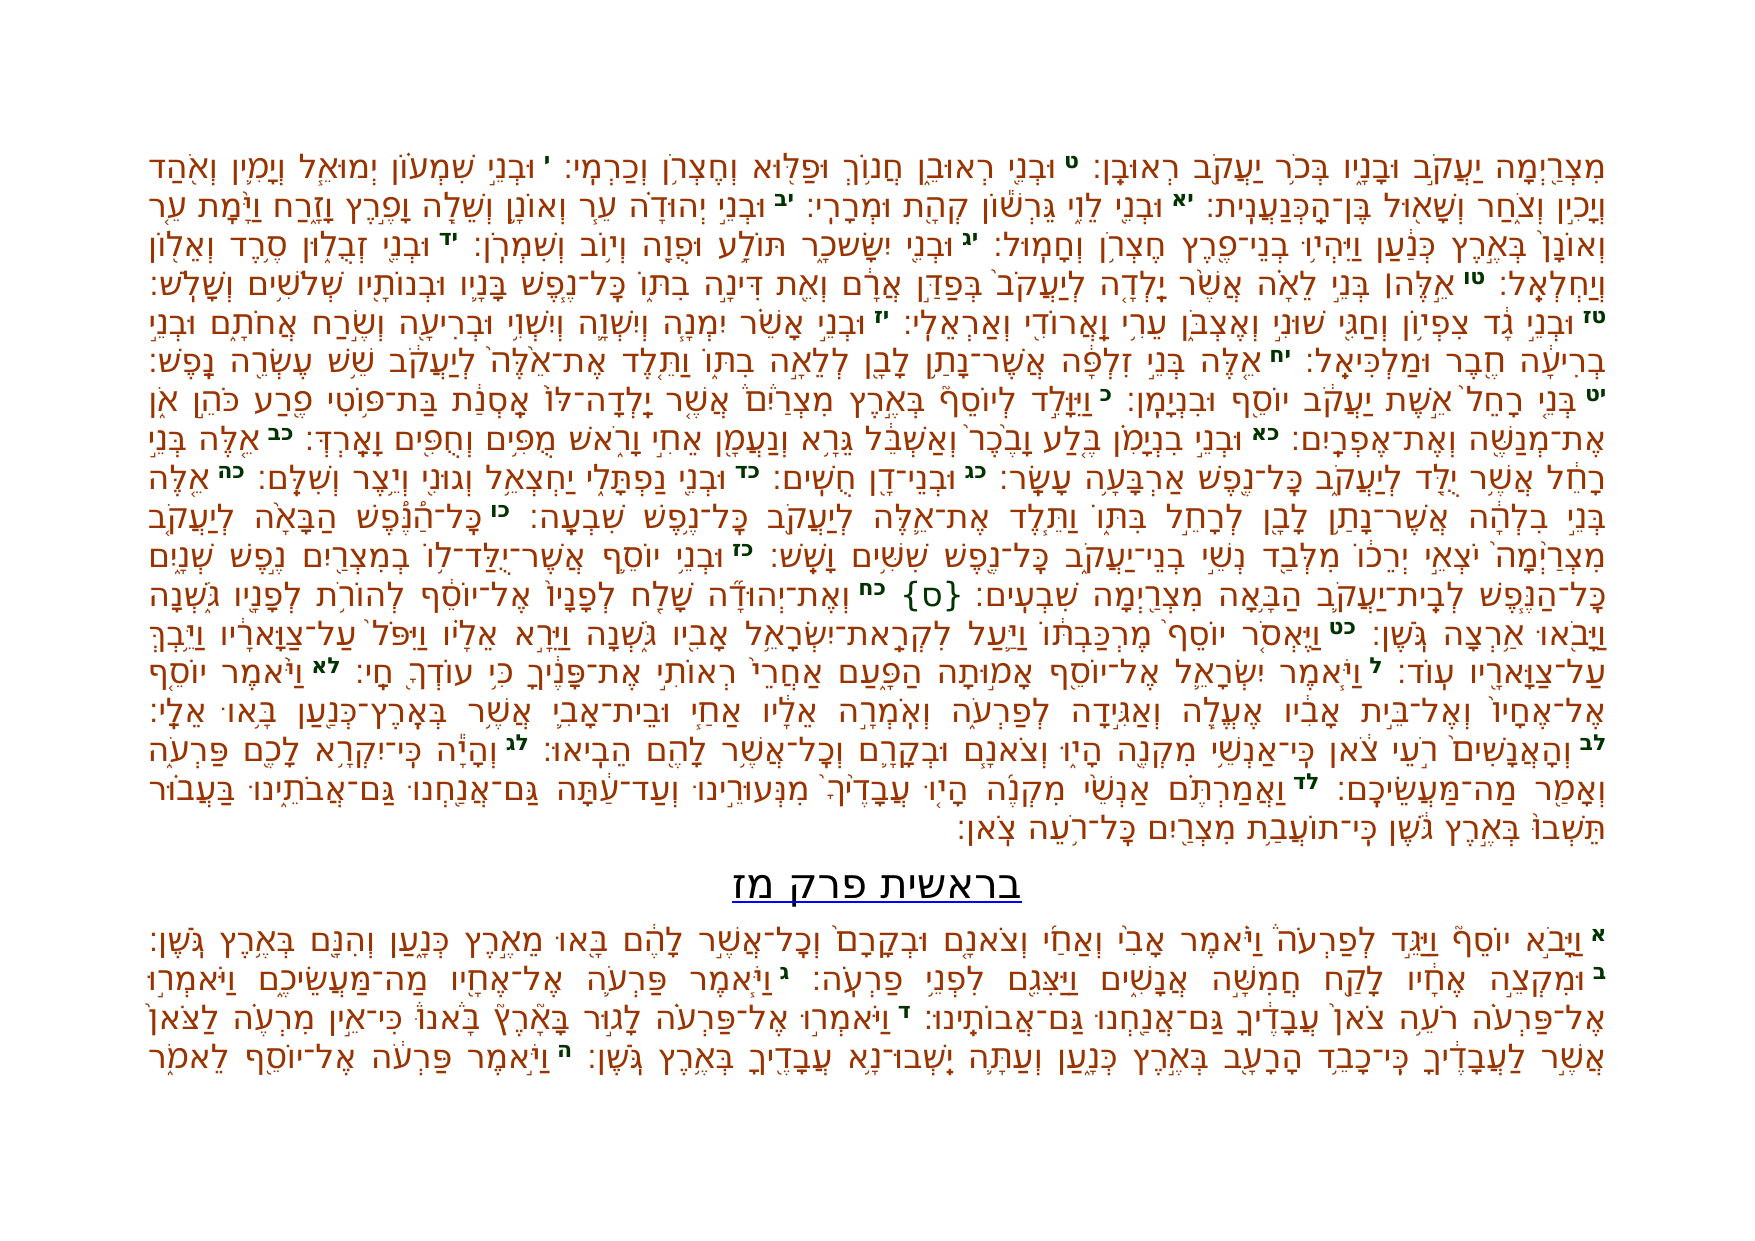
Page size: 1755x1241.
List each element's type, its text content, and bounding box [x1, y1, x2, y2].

text מִצְרַ֖יְמָה יַעֲקֹ֣ב וּבָנָ֑יו בְּכֹ֥ר יַעֲקֹ֖ב רְאוּבֵֽן׃ ט וּבְנֵ֖י רְאוּבֵ֑ן חֲנ֥וֹךְ וּפַלּ֖וּא וְחֶצְרֹ֥ן וְכַרְמִֽי׃ י וּבְנֵ֣י שִׁמְע֗וֹן יְמוּאֵ֧ל וְיָמִ֛ין וְאֹ֖הַד וְיָכִ֣ין וְצֹ֑חַר וְשָׁא֖וּל בֶּן־הַֽכְּנַעֲנִֽית׃ יא וּבְנֵ֖י לֵוִ֑י גֵּרְשׁ֕וֹן קְהָ֖ת וּמְרָרִֽי׃ יב וּבְנֵ֣י יְהוּדָ֗ה עֵ֧ר וְאוֹנָ֛ן וְשֵׁלָ֖ה וָפֶ֣רֶץ וָזָ֑רַח וַיָּ֨מׇת עֵ֤ר וְאוֹנָן֙ בְּאֶ֣רֶץ כְּנַ֔עַן וַיִּהְי֥וּ בְנֵי־פֶ֖רֶץ חֶצְרֹ֥ן וְחָמֽוּל׃ יג וּבְנֵ֖י יִשָּׂשכָ֑ר תּוֹלָ֥ע וּפֻוָ֖ה וְי֥וֹב וְשִׁמְרֹֽן׃ יד וּבְנֵ֖י זְבֻל֑וּן סֶ֥רֶד וְאֵל֖וֹן וְיַחְלְאֵֽל׃ טו אֵ֣לֶּה׀ בְּנֵ֣י לֵאָ֗ה אֲשֶׁ֨ר יָֽלְדָ֤ה לְיַעֲקֹב֙ בְּפַדַּ֣ן אֲרָ֔ם וְאֵ֖ת דִּינָ֣ה בִתּ֑וֹ כׇּל־נֶ֧פֶשׁ בָּנָ֛יו וּבְנוֹתָ֖יו שְׁלֹשִׁ֥ים וְשָׁלֹֽשׁ׃ טז וּבְנֵ֣י גָ֔ד צִפְי֥וֹן וְחַגִּ֖י שׁוּנִ֣י וְאֶצְבֹּ֑ן עֵרִ֥י וַֽאֲרוֹדִ֖י וְאַרְאֵלִֽי׃ יז וּבְנֵ֣י אָשֵׁ֗ר יִמְנָ֧ה וְיִשְׁוָ֛ה וְיִשְׁוִ֥י וּבְרִיעָ֖ה וְשֶׂ֣רַח אֲחֹתָ֑ם וּבְנֵ֣י בְרִיעָ֔ה חֶ֖בֶר וּמַלְכִּיאֵֽל׃ יח אֵ֚לֶּה בְּנֵ֣י זִלְפָּ֔ה אֲשֶׁר־נָתַ֥ן לָבָ֖ן לְלֵאָ֣ה בִתּ֑וֹ וַתֵּ֤לֶד אֶת־אֵ֙לֶּה֙ לְיַעֲקֹ֔ב שֵׁ֥שׁ עֶשְׂרֵ֖ה נָֽפֶשׁ׃ יט בְּנֵ֤י רָחֵל֙ אֵ֣שֶׁת יַעֲקֹ֔ב יוֹסֵ֖ף וּבִנְיָמִֽן׃ כ וַיִּוָּלֵ֣ד לְיוֹסֵף֮ בְּאֶ֣רֶץ מִצְרַ֒יִם֒ אֲשֶׁ֤ר יָֽלְדָה־לּוֹ֙ אָֽסְנַ֔ת בַּת־פּ֥וֹטִי פֶ֖רַע כֹּהֵ֣ן אֹ֑ן אֶת־מְנַשֶּׁ֖ה וְאֶת־אֶפְרָֽיִם׃ כא וּבְנֵ֣י בִנְיָמִ֗ן בֶּ֤לַע וָבֶ֙כֶר֙ וְאַשְׁבֵּ֔ל גֵּרָ֥א וְנַעֲמָ֖ן אֵחִ֣י וָרֹ֑אשׁ מֻפִּ֥ים וְחֻפִּ֖ים וָאָֽרְדְּ׃ כב אֵ֚לֶּה בְּנֵ֣י רָחֵ֔ל אֲשֶׁ֥ר יֻלַּ֖ד לְיַעֲקֹ֑ב כׇּל־נֶ֖פֶשׁ אַרְבָּעָ֥ה עָשָֽׂר׃ כג וּבְנֵי־דָ֖ן חֻשִֽׁים׃ כד וּבְנֵ֖י נַפְתָּלִ֑י יַחְצְאֵ֥ל וְגוּנִ֖י וְיֵ֥צֶר וְשִׁלֵּֽם׃ כה אֵ֚לֶּה בְּנֵ֣י בִלְהָ֔ה אֲשֶׁר־נָתַ֥ן לָבָ֖ן לְרָחֵ֣ל בִּתּ֑וֹ וַתֵּ֧לֶד אֶת־אֵ֛לֶּה לְיַעֲקֹ֖ב כׇּל־נֶ֥פֶשׁ שִׁבְעָֽה׃ כו כׇּל־הַ֠נֶּ֠פֶשׁ הַבָּאָ֨ה לְיַעֲקֹ֤ב מִצְרַ֙יְמָה֙ יֹצְאֵ֣י יְרֵכ֔וֹ מִלְּבַ֖ד נְשֵׁ֣י בְנֵי־יַעֲקֹ֑ב כׇּל־נֶ֖פֶשׁ שִׁשִּׁ֥ים וָשֵֽׁשׁ׃ כז וּבְנֵ֥י יוֹסֵ֛ף אֲשֶׁר־יֻלַּד־ל֥וֹ בְמִצְרַ֖יִם נֶ֣פֶשׁ שְׁנָ֑יִם כׇּל־הַנֶּ֧פֶשׁ לְבֵֽית־יַעֲקֹ֛ב הַבָּ֥אָה מִצְרַ֖יְמָה שִׁבְעִֽים׃ {ס} כח וְאֶת־יְהוּדָ֞ה שָׁלַ֤ח לְפָנָיו֙ אֶל־יוֹסֵ֔ף לְהוֹרֹ֥ת לְפָנָ֖יו גֹּ֑שְׁנָה וַיָּבֹ֖אוּ אַ֥רְצָה גֹּֽשֶׁן׃ כט וַיֶּאְסֹ֤ר יוֹסֵף֙ מֶרְכַּבְתּ֔וֹ וַיַּ֛עַל לִקְרַֽאת־יִשְׂרָאֵ֥ל אָבִ֖יו גֹּ֑שְׁנָה וַיֵּרָ֣א אֵלָ֗יו וַיִּפֹּל֙ עַל־צַוָּארָ֔יו וַיֵּ֥בְךְּ עַל־צַוָּארָ֖יו עֽוֹד׃ ל וַיֹּ֧אמֶר יִשְׂרָאֵ֛ל אֶל־יוֹסֵ֖ף אָמ֣וּתָה הַפָּ֑עַם אַחֲרֵי֙ רְאוֹתִ֣י אֶת־פָּנֶ֔יךָ כִּ֥י עוֹדְךָ֖ חָֽי׃ לא וַיֹּ֨אמֶר יוֹסֵ֤ף אֶל־אֶחָיו֙ וְאֶל־בֵּ֣ית אָבִ֔יו אֶעֱלֶ֖ה וְאַגִּ֣ידָה לְפַרְעֹ֑ה וְאֹֽמְרָ֣ה אֵלָ֔יו אַחַ֧י וּבֵית־אָבִ֛י אֲשֶׁ֥ר בְּאֶֽרֶץ־כְּנַ֖עַן בָּ֥אוּ אֵלָֽי׃ לב וְהָאֲנָשִׁים֙ רֹ֣עֵי צֹ֔אן כִּֽי־אַנְשֵׁ֥י מִקְנֶ֖ה הָי֑וּ וְצֹאנָ֧ם וּבְקָרָ֛ם וְכׇל־אֲשֶׁ֥ר לָהֶ֖ם הֵבִֽיאוּ׃ לג וְהָיָ֕ה כִּֽי־יִקְרָ֥א לָכֶ֖ם פַּרְעֹ֑ה וְאָמַ֖ר מַה־מַּעֲשֵׂיכֶֽם׃ לד וַאֲמַרְתֶּ֗ם אַנְשֵׁ֨י מִקְנֶ֜ה הָי֤וּ עֲבָדֶ֙יךָ֙ מִנְּעוּרֵ֣ינוּ וְעַד־עַ֔תָּה גַּם־אֲנַ֖חְנוּ גַּם־אֲבֹתֵ֑ינוּ בַּעֲב֗וּר תֵּשְׁבוּ֙ בְּאֶ֣רֶץ גֹּ֔שֶׁן כִּֽי־תוֹעֲבַ֥ת מִצְרַ֖יִם כׇּל־רֹ֥עֵה צֹֽאן׃ [148, 148, 1606, 847]
text בראשית פרק מז [148, 859, 1606, 908]
text א וַיָּבֹ֣א יוֹסֵף֮ וַיַּגֵּ֣ד לְפַרְעֹה֒ וַיֹּ֗אמֶר אָבִ֨י וְאַחַ֜י וְצֹאנָ֤ם וּבְקָרָם֙ וְכׇל־אֲשֶׁ֣ר לָהֶ֔ם בָּ֖אוּ מֵאֶ֣רֶץ כְּנָ֑עַן וְהִנָּ֖ם בְּאֶ֥רֶץ גֹּֽשֶׁן׃ ב וּמִקְצֵ֣ה אֶחָ֔יו לָקַ֖ח חֲמִשָּׁ֣ה אֲנָשִׁ֑ים וַיַּצִּגֵ֖ם לִפְנֵ֥י פַרְעֹֽה׃ ג וַיֹּ֧אמֶר פַּרְעֹ֛ה אֶל־אֶחָ֖יו מַה־מַּעֲשֵׂיכֶ֑ם וַיֹּאמְר֣וּ אֶל־פַּרְעֹ֗ה רֹעֵ֥ה צֹאן֙ עֲבָדֶ֔יךָ גַּם־אֲנַ֖חְנוּ גַּם־אֲבוֹתֵֽינוּ׃ ד וַיֹּאמְר֣וּ אֶל־פַּרְעֹ֗ה לָג֣וּר בָּאָ֘רֶץ֮ בָּ֒אנוּ֒ כִּי־אֵ֣ין מִרְעֶ֗ה לַצֹּאן֙ אֲשֶׁ֣ר לַעֲבָדֶ֔יךָ כִּֽי־כָבֵ֥ד הָרָעָ֖ב בְּאֶ֣רֶץ כְּנָ֑עַן וְעַתָּ֛ה יֵֽשְׁבוּ־נָ֥א עֲבָדֶ֖יךָ בְּאֶ֥רֶץ גֹּֽשֶׁן׃ ה וַיֹּ֣אמֶר פַּרְעֹ֔ה אֶל־יוֹסֵ֖ף לֵאמֹ֑ר [148, 921, 1606, 1076]
